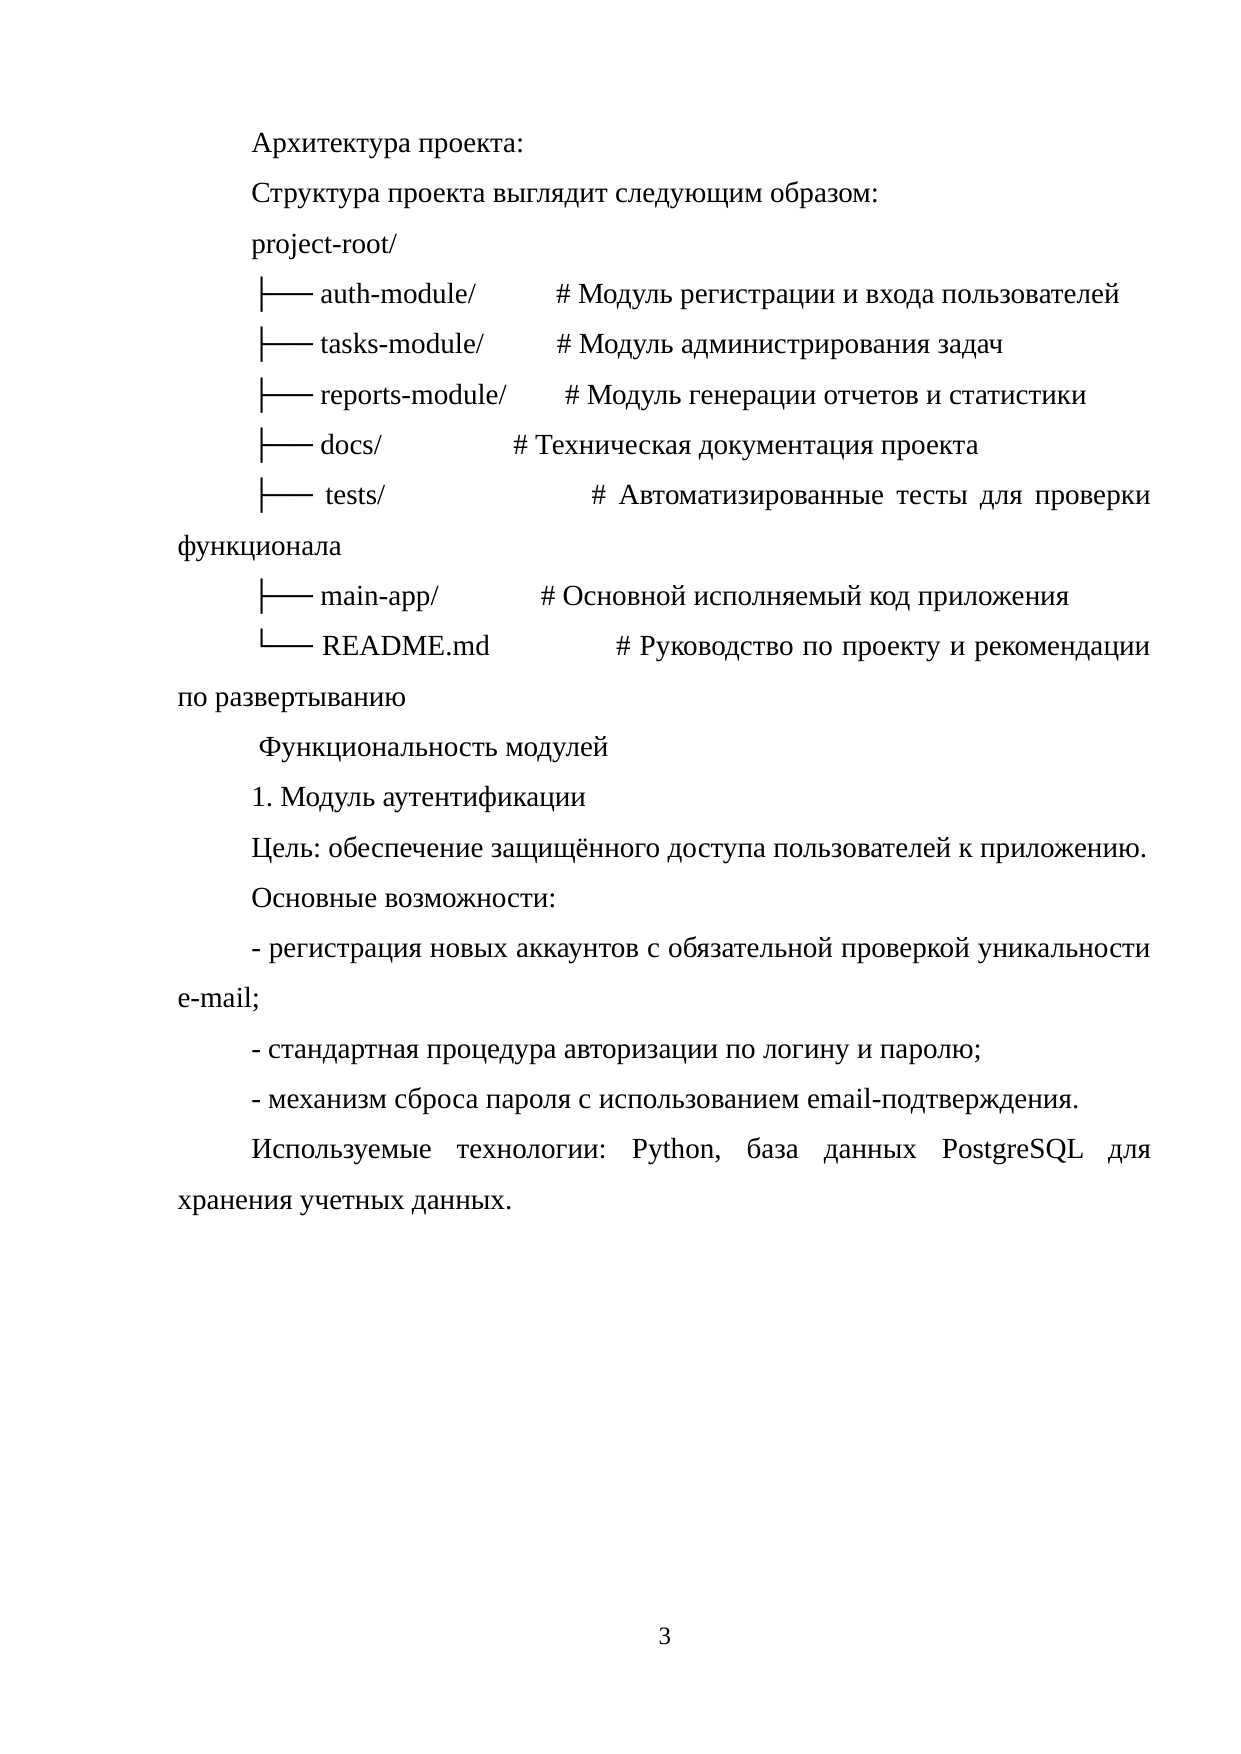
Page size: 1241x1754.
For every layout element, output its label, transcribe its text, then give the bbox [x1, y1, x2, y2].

text ├── tasks-module/ # Модуль администрирования задач [262, 327, 1152, 360]
text - стандартная процедура авторизации по логину и паролю; [177, 1031, 1152, 1064]
text Цель: обеспечение защищённого доступа пользователей к приложению. [177, 830, 1152, 863]
text ├── reports-module/ # Модуль генерации отчетов и статистики [177, 377, 260, 410]
text ├── auth-module/ # Модуль регистрации и входа пользователей [262, 276, 1152, 310]
text ├── main-app/ # Основной исполняемый код приложения [177, 578, 260, 612]
text ├── docs/ # Техническая документация проекта [177, 427, 260, 461]
text ├── reports-module/ # Модуль генерации отчетов и статистики [262, 377, 1152, 410]
text ├── docs/ # Техническая документация проекта [262, 427, 1152, 461]
text ├── tasks-module/ # Модуль администрирования задач [177, 327, 260, 360]
text Структура проекта выглядит следующим образом: [177, 176, 1152, 209]
text Основные возможности: [177, 880, 1152, 913]
text Архитектура проекта: [177, 125, 1152, 159]
text - механизм сброса пароля с использованием email-подтверждения. [177, 1081, 1152, 1115]
text 1. Модуль аутентификации [177, 779, 1152, 813]
text ├── main-app/ # Основной исполняемый код приложения [262, 578, 1152, 612]
text ├── tests/ # Автоматизированные тесты для проверки функционала [177, 477, 1152, 561]
text ├── auth-module/ # Модуль регистрации и входа пользователей [177, 276, 260, 310]
text └── README.md # Руководство по проекту и рекомендации по развертыванию [177, 628, 1152, 712]
text Функциональность модулей [177, 729, 1152, 763]
text - регистрация новых аккаунтов с обязательной проверкой уникальности e-mail; [177, 930, 1152, 1014]
text Используемые технологии: Python, база данных PostgreSQL для хранения учетных данных. [177, 1132, 1152, 1215]
text project-root/ [177, 226, 1152, 259]
